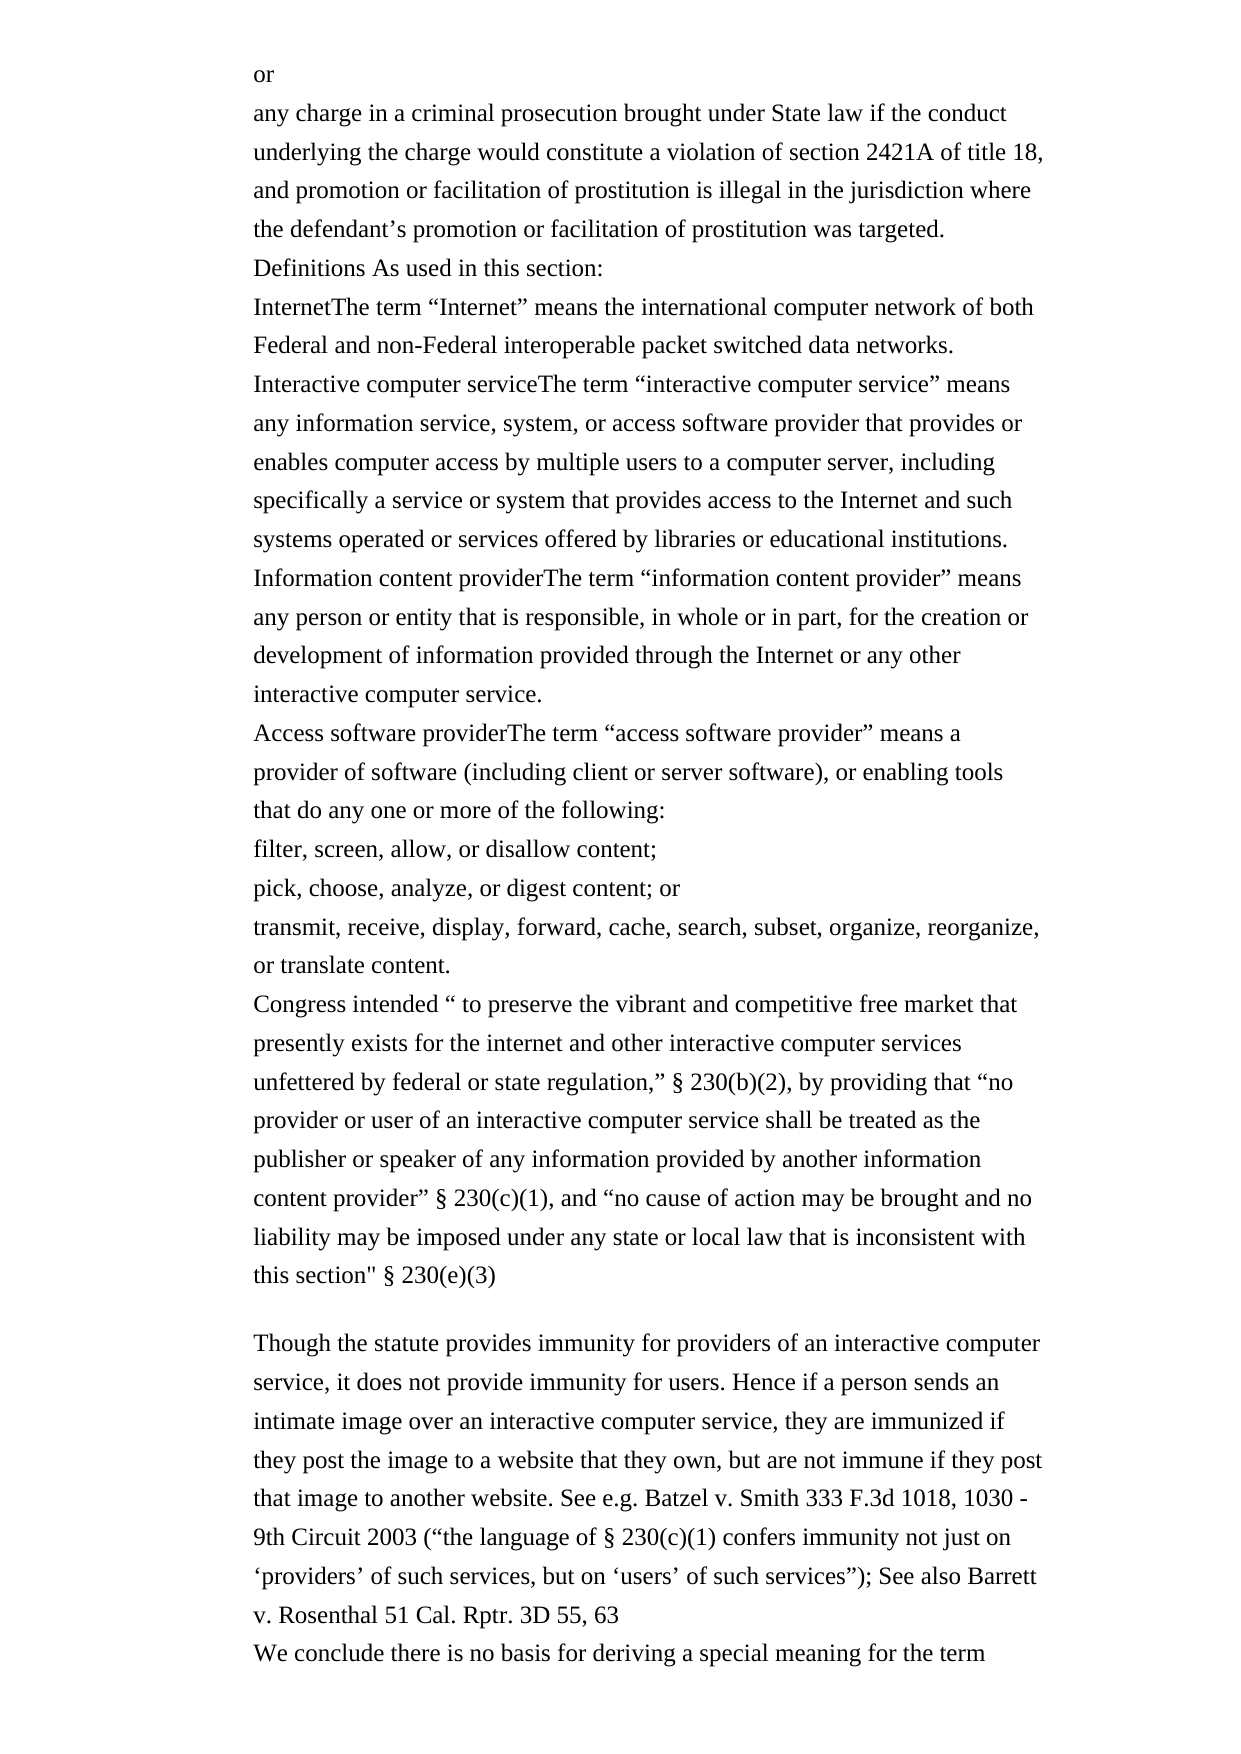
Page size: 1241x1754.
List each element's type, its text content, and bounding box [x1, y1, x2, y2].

text Though the statute provides immunity for providers of an interactive computer service, it does not provide immunity for users. Hence if a person sends an intimate image over an interactive computer service, they are immunized if they post the image to a website that they own, but are not immune if they post that image to another website. See e.g. Batzel v. Smith 333 F.3d 1018, 1030 - 9th Circuit 2003 (“the language of § 230(c)(1) confers immunity not just on ‘providers’ of such services, but on ‘users’ of such services”); See also Barrett v. Rosenthal 51 Cal. Rptr. 3D 55, 63 We conclude there is no basis for deriving a special meaning for the term [253, 1328, 1046, 1667]
text or any charge in a criminal prosecution brought under State law if the conduct underlying the charge would constitute a violation of section 2421A of title 18, and promotion or facilitation of prostitution is illegal in the jurisdiction where the defendant’s promotion or facilitation of prostitution was targeted. Definitions As used in this section: InternetThe term “Internet” means the international computer network of both Federal and non-Federal interoperable packet switched data networks. Interactive computer serviceThe term “interactive computer service” means any information service, system, or access software provider that provides or enables computer access by multiple users to a computer server, including specifically a service or system that provides access to the Internet and such systems operated or services offered by libraries or educational institutions. Information content providerThe term “information content provider” means any person or entity that is responsible, in whole or in part, for the creation or development of information provided through the Internet or any other interactive computer service. Access software providerThe term “access software provider” means a provider of software (including client or server software), or enabling tools that do any one or more of the following: filter, screen, allow, or disallow content; pick, choose, analyze, or digest content; or transmit, receive, display, forward, cache, search, subset, organize, reorganize, or translate content. Congress intended “ to preserve the vibrant and competitive free market that presently exists for the internet and other interactive computer services unfettered by federal or state regulation,” § 230(b)(2), by providing that “no provider or user of an interactive computer service shall be treated as the publisher or speaker of any information provided by another information content provider” § 230(c)(1), and “no cause of action may be brought and no liability may be imposed under any state or local law that is inconsistent with this section" § 230(e)(3) [253, 59, 1046, 1289]
